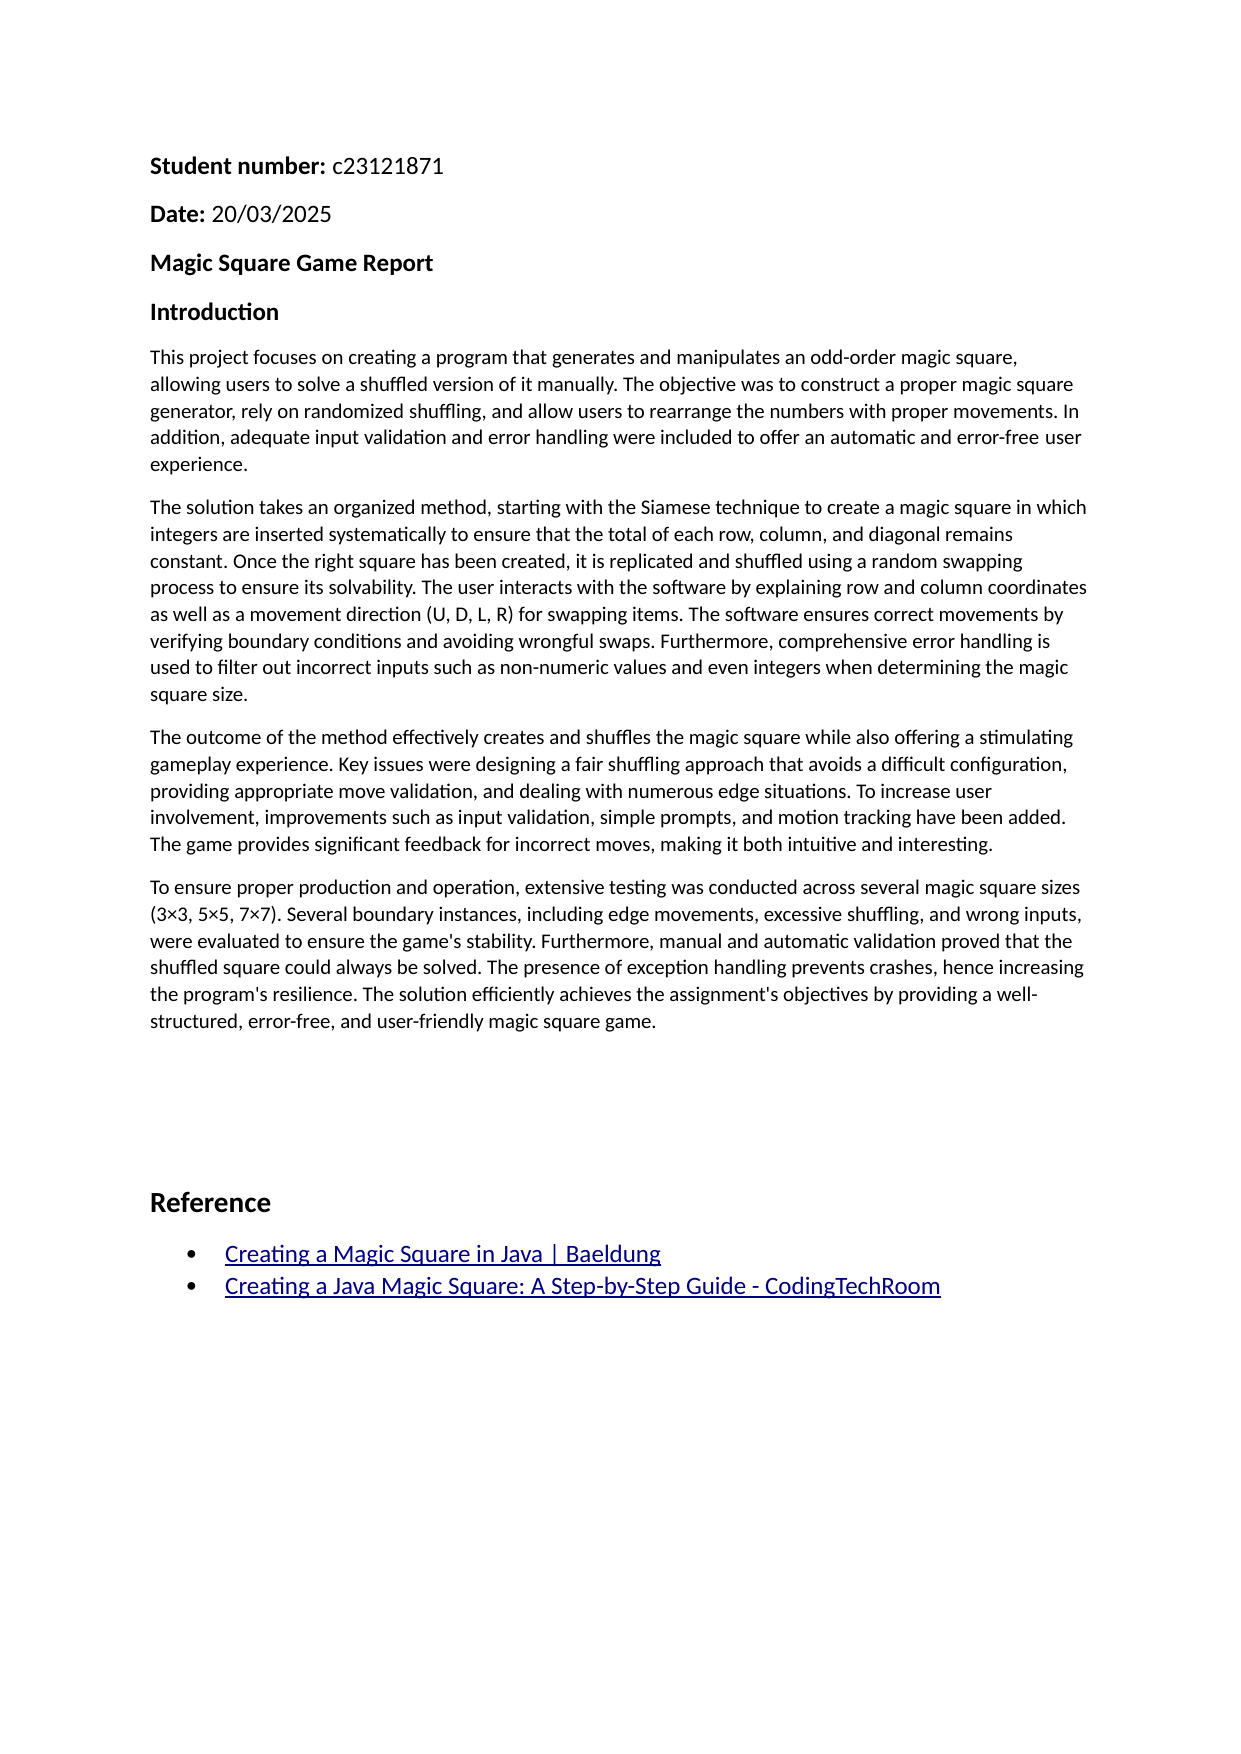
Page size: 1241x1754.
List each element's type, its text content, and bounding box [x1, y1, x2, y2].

text The solution takes an organized method, starting with the Siamese technique to create a magic square in which integers are inserted systematically to ensure that the total of each row, column, and diagonal remains constant. Once the right square has been created, it is replicated and shuffled using a random swapping process to ensure its solvability. The user interacts with the software by explaining row and column coordinates as well as a movement direction (U, D, L, R) for swapping items. The software ensures correct movements by verifying boundary conditions and avoiding wrongful swaps. Furthermore, comprehensive error handling is used to filter out incorrect inputs such as non-numeric values and even integers when determining the magic square size. [150, 494, 1090, 707]
text Introduction [150, 296, 1090, 326]
list Creating a Magic Square in Java | Baeldung [187, 1238, 1090, 1268]
text To ensure proper production and operation, extensive testing was conducted across several magic square sizes (3×3, 5×5, 7×7). Several boundary instances, including edge movements, excessive shuffling, and wrong inputs, were evaluated to ensure the game's stability. Furthermore, manual and automatic validation proved that the shuffled square could always be solved. The presence of exception handling prevents crashes, hence increasing the program's resilience. The solution efficiently achieves the assignment's objectives by providing a well-structured, error-free, and user-friendly magic square game. [150, 874, 1090, 1033]
text Reference [150, 1184, 1090, 1219]
text This project focuses on creating a program that generates and manipulates an odd-order magic square, allowing users to solve a shuffled version of it manually. The objective was to construct a proper magic square generator, rely on randomized shuffling, and allow users to rearrange the numbers with proper movements. In addition, adequate input validation and error handling were included to offer an automatic and error-free user experience. [150, 344, 1090, 477]
text The outcome of the method effectively creates and shuffles the magic square while also offering a stimulating gameplay experience. Key issues were designing a fair shuffling approach that avoids a difficult configuration, providing appropriate move validation, and dealing with numerous edge situations. To increase user involvement, improvements such as input validation, simple prompts, and motion tracking have been added. The game provides significant feedback for incorrect moves, making it both intuitive and interesting. [150, 724, 1090, 857]
text Student number: c23121871 [150, 150, 1090, 181]
text Magic Square Game Report [150, 247, 1090, 278]
list Creating a Java Magic Square: A Step-by-Step Guide - CodingTechRoom [187, 1270, 1090, 1301]
text Date: 20/03/2025 [150, 199, 1090, 229]
